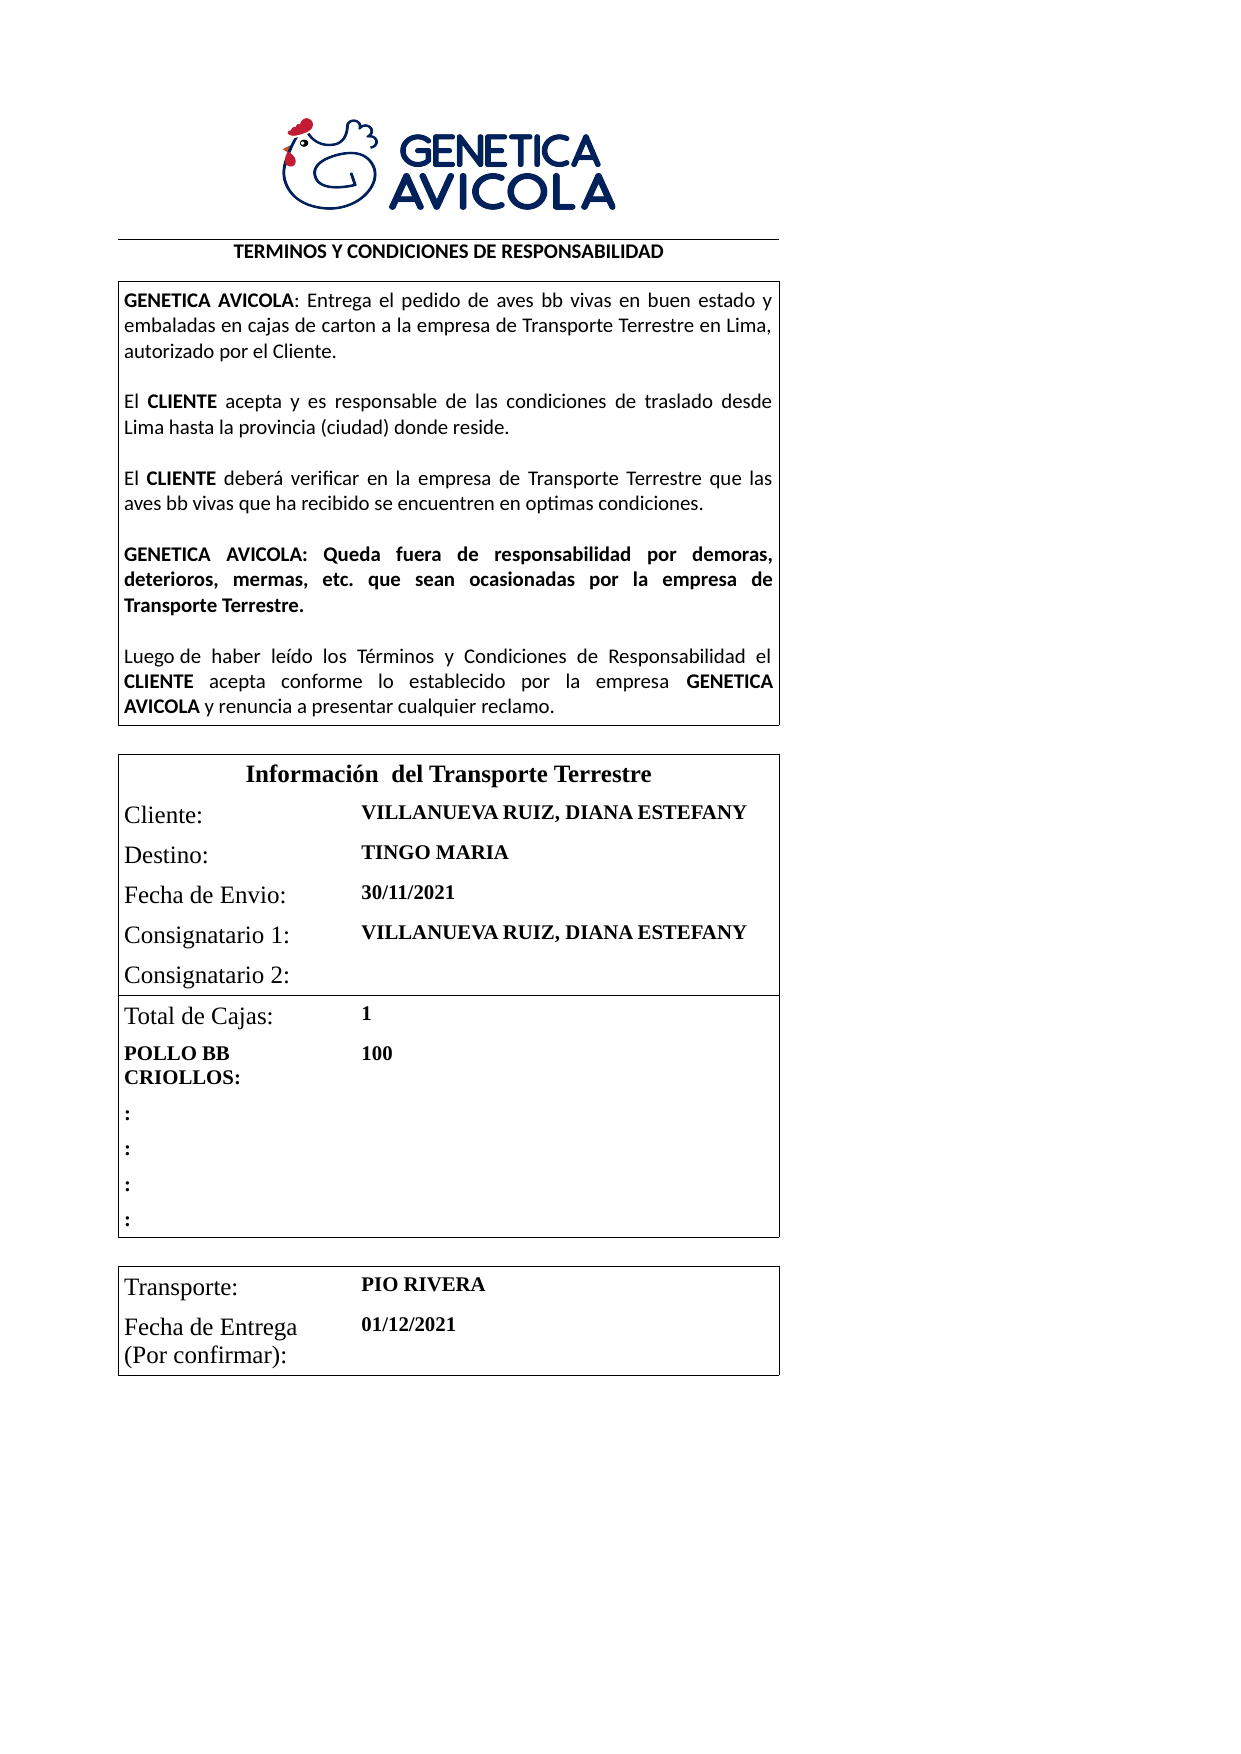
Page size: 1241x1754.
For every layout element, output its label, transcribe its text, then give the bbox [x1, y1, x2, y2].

table_cell GENETICA AVICOLA: Entrega el pedido de aves bb vivas en buen estado y embaladas en cajas de carton a la empresa de Transporte Terrestre en Lima, autorizado por el Cliente. El CLIENTE acepta y es responsable de las condiciones de traslado desde Lima hasta la provincia (ciudad) donde reside. El CLIENTE deberá verificar en la empresa de Transporte Terrestre que las aves bb vivas que ha recibido se encuentren en optimas condiciones. GENETICA AVICOLA: Queda fuera de responsabilidad por demoras, deterioros, mermas, etc. que sean ocasionadas por la empresa de Transporte Terrestre. Luego de haber leído los Términos y Condiciones de Responsabilidad el CLIENTE acepta conforme lo establecido por la empresa GENETICA AVICOLA y renuncia a presentar cualquier reclamo. [119, 282, 779, 725]
table_cell : [119, 1201, 356, 1237]
table_cell Cliente: [119, 794, 356, 834]
table_cell Transporte: [119, 1267, 356, 1306]
table_cell Destino: [119, 834, 356, 874]
table_cell Consignatario 1: [119, 915, 356, 955]
table_cell VILLANUEVA RUIZ, DIANA ESTEFANY [356, 915, 779, 955]
table_cell [118, 1238, 356, 1266]
table_cell [356, 1130, 779, 1166]
table_cell PIO RIVERA [356, 1267, 779, 1306]
table_cell VILLANUEVA RUIZ, DIANA ESTEFANY [356, 794, 779, 834]
table_cell : [119, 1130, 356, 1166]
table_header Información del Transporte Terrestre [119, 755, 779, 794]
table_header TERMINOS Y CONDICIONES DE RESPONSABILIDAD [118, 240, 779, 281]
table_cell Fecha de Entrega (Por confirmar): [119, 1306, 356, 1375]
table_cell [356, 1095, 779, 1130]
picture [282, 118, 616, 210]
table_cell Total de Cajas: [119, 996, 356, 1035]
table_cell [356, 1201, 779, 1237]
table_cell [356, 1166, 779, 1201]
table_cell 1 [356, 996, 779, 1035]
table_cell 01/12/2021 [356, 1306, 779, 1375]
table_cell POLLO BB CRIOLLOS: [119, 1035, 356, 1095]
table_cell Fecha de Envio: [119, 874, 356, 914]
table_cell 30/11/2021 [356, 874, 779, 914]
table_cell Consignatario 2: [119, 955, 356, 995]
table_cell 100 [356, 1035, 779, 1095]
table_cell TINGO MARIA [356, 834, 779, 874]
table_cell : [119, 1166, 356, 1201]
table_cell [356, 955, 779, 995]
table_cell : [119, 1095, 356, 1130]
table_cell [356, 1238, 779, 1266]
